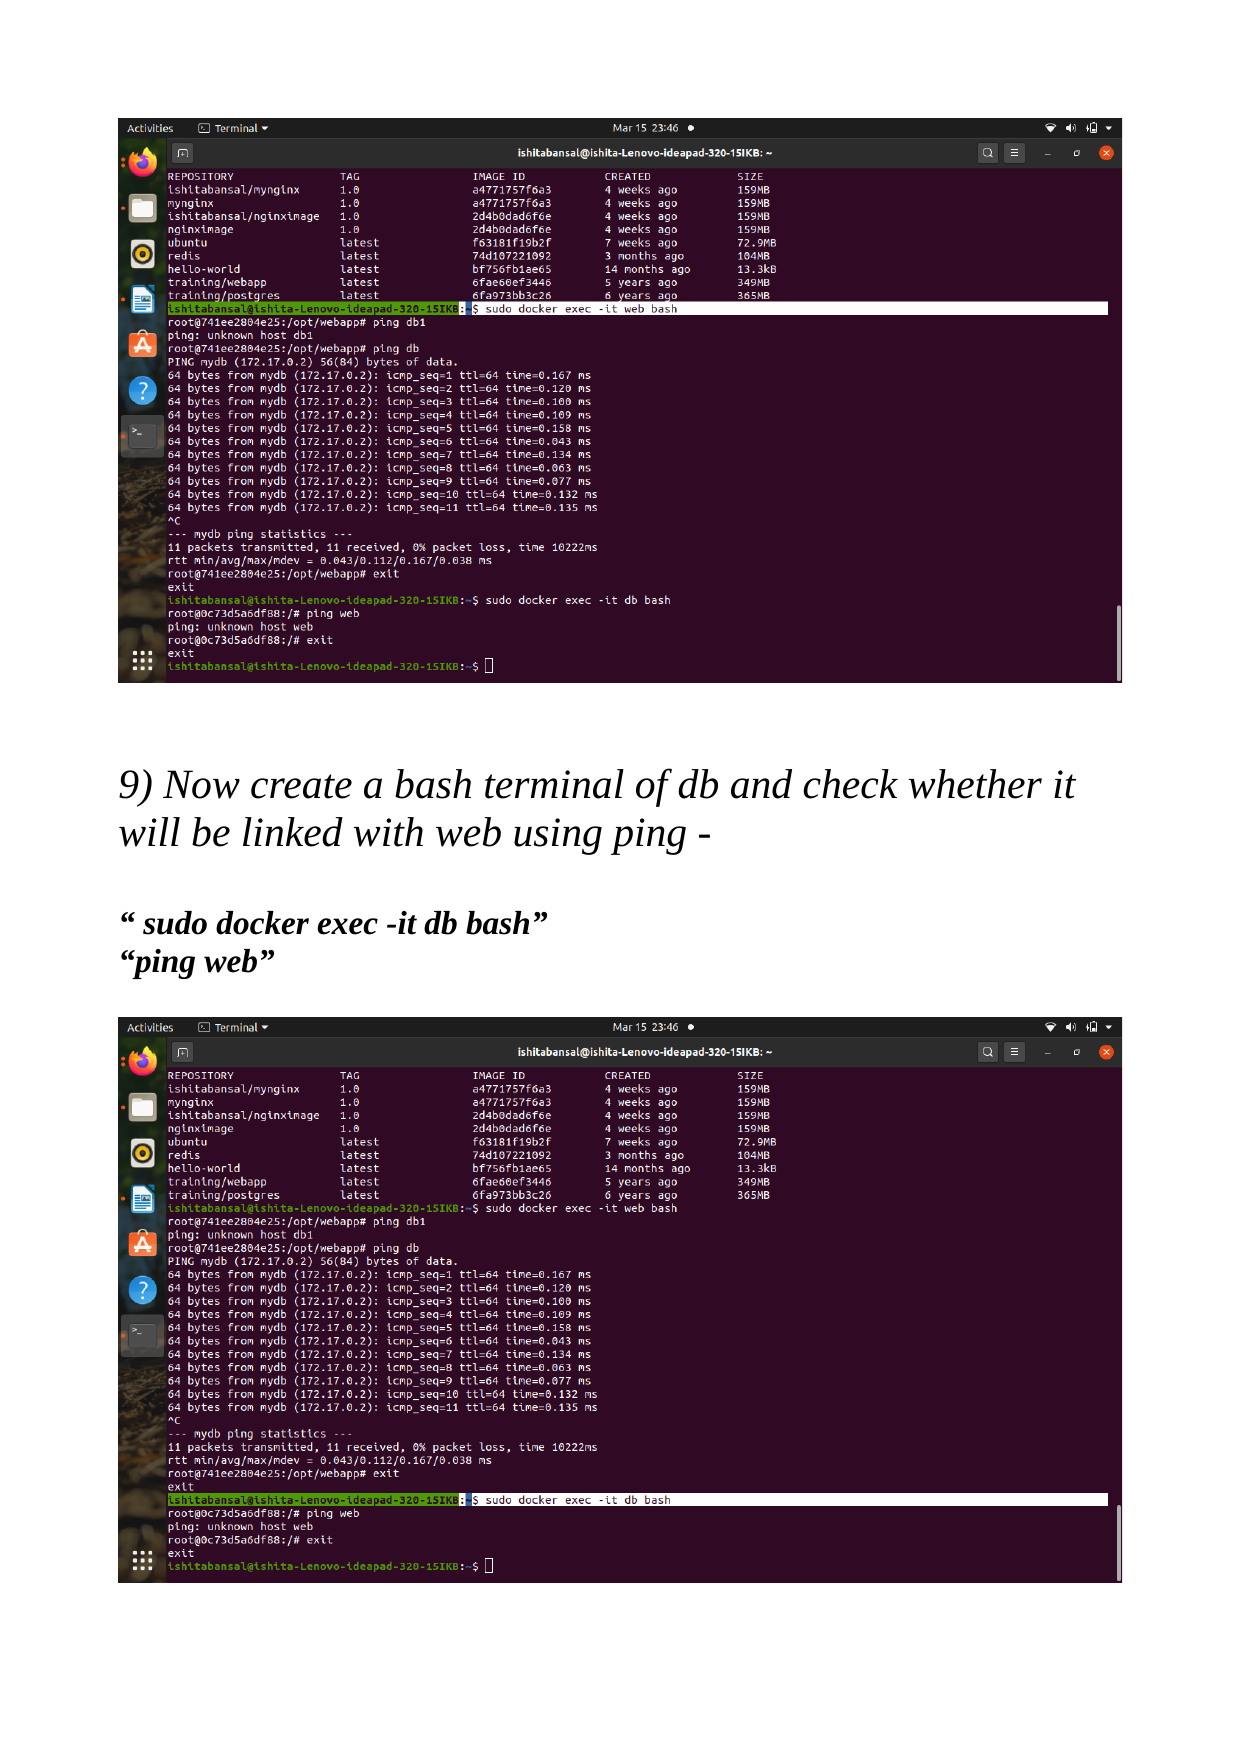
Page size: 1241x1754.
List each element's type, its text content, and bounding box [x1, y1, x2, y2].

text “ping web” [118, 941, 1122, 979]
text “ sudo docker exec -it db bash” [118, 903, 1122, 941]
picture [118, 1017, 1123, 1583]
text 9) Now create a bash terminal of db and check whether it will be linked with web using ping - [118, 759, 1122, 855]
picture [118, 118, 1123, 683]
